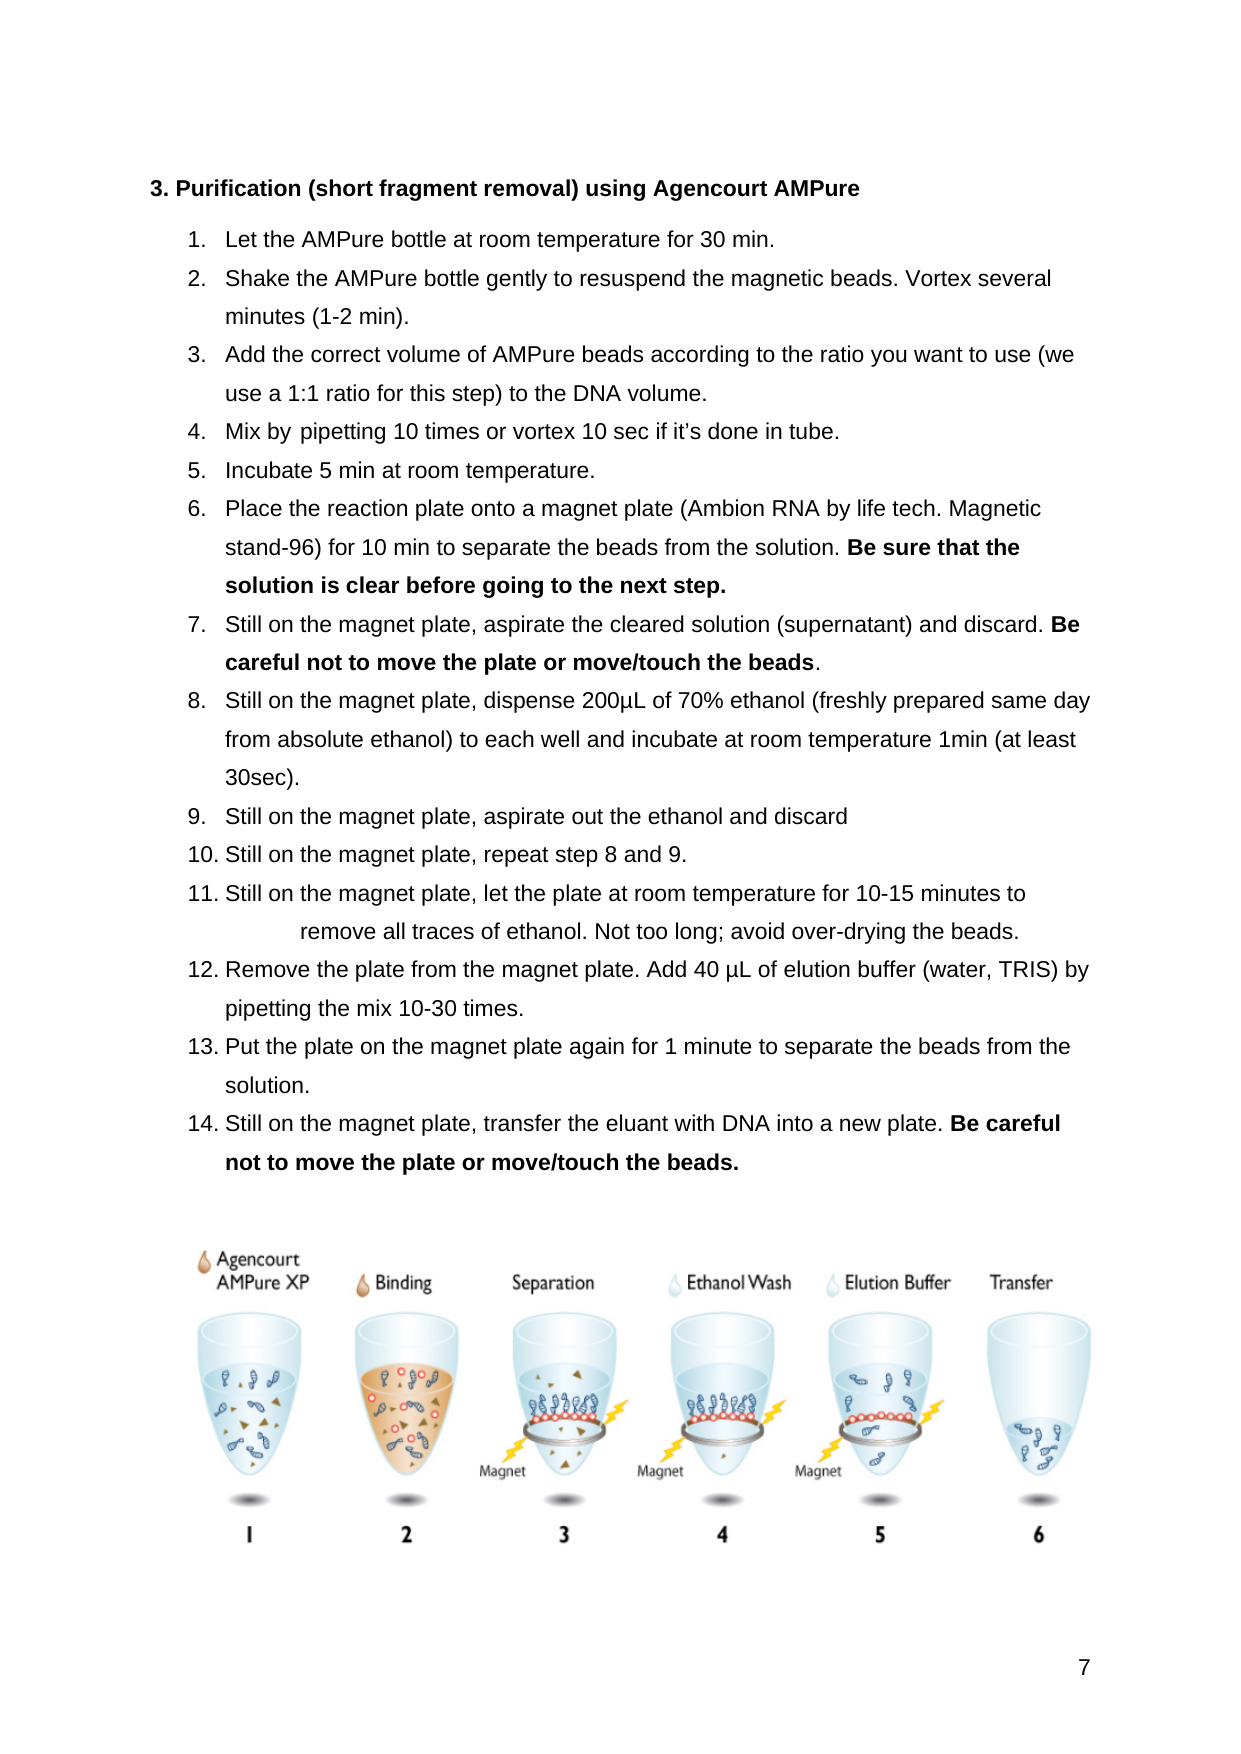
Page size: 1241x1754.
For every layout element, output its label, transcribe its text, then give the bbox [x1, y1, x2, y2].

list Put the plate on the magnet plate again for 1 minute to separate the beads from the solution. [187, 1034, 1091, 1098]
list Still on the magnet plate, dispense 200µL of 70% ethanol (freshly prepared same day from absolute ethanol) to each well and incubate at room temperature 1min (at least 30sec). [187, 688, 1091, 791]
picture [168, 1232, 1110, 1566]
list Remove the plate from the magnet plate. Add 40 µL of elution buffer (water, TRIS) by pipetting the mix 10-30 times. [187, 957, 1091, 1021]
list Still on the magnet plate, repeat step 8 and 9. [187, 842, 1091, 867]
list Still on the magnet plate, transfer the eluant with DNA into a new plate. Be careful not to move the plate or move/touch the beads. [187, 1111, 1091, 1175]
list Still on the magnet plate, aspirate out the ethanol and discard [187, 803, 1091, 829]
text 3. Purification (short fragment removal) using Agencourt AMPure [150, 176, 1091, 201]
list Let the AMPure bottle at room temperature for 30 min. [187, 227, 1091, 252]
list Place the reaction plate onto a magnet plate (Ambion RNA by life tech. Magnetic stand-96) for 10 min to separate the beads from the solution. Be sure that the solution is clear before going to the next step. [187, 496, 1091, 598]
list Add the correct volume of AMPure beads according to the ratio you want to use (we use a 1:1 ratio for this step) to the DNA volume. [187, 342, 1091, 406]
list Still on the magnet plate, aspirate the cleared solution (supernatant) and discard. Be careful not to move the plate or move/touch the beads. [187, 611, 1091, 675]
list Mix by pipetting 10 times or vortex 10 sec if it’s done in tube. [187, 419, 1091, 445]
list Incubate 5 min at room temperature. [187, 457, 1091, 483]
list Still on the magnet plate, let the plate at room temperature for 10-15 minutes to remove all traces of ethanol. Not too long; avoid over-drying the beads. [187, 880, 1091, 944]
list Shake the AMPure bottle gently to resuspend the magnetic beads. Vortex several minutes (1-2 min). [187, 265, 1091, 329]
